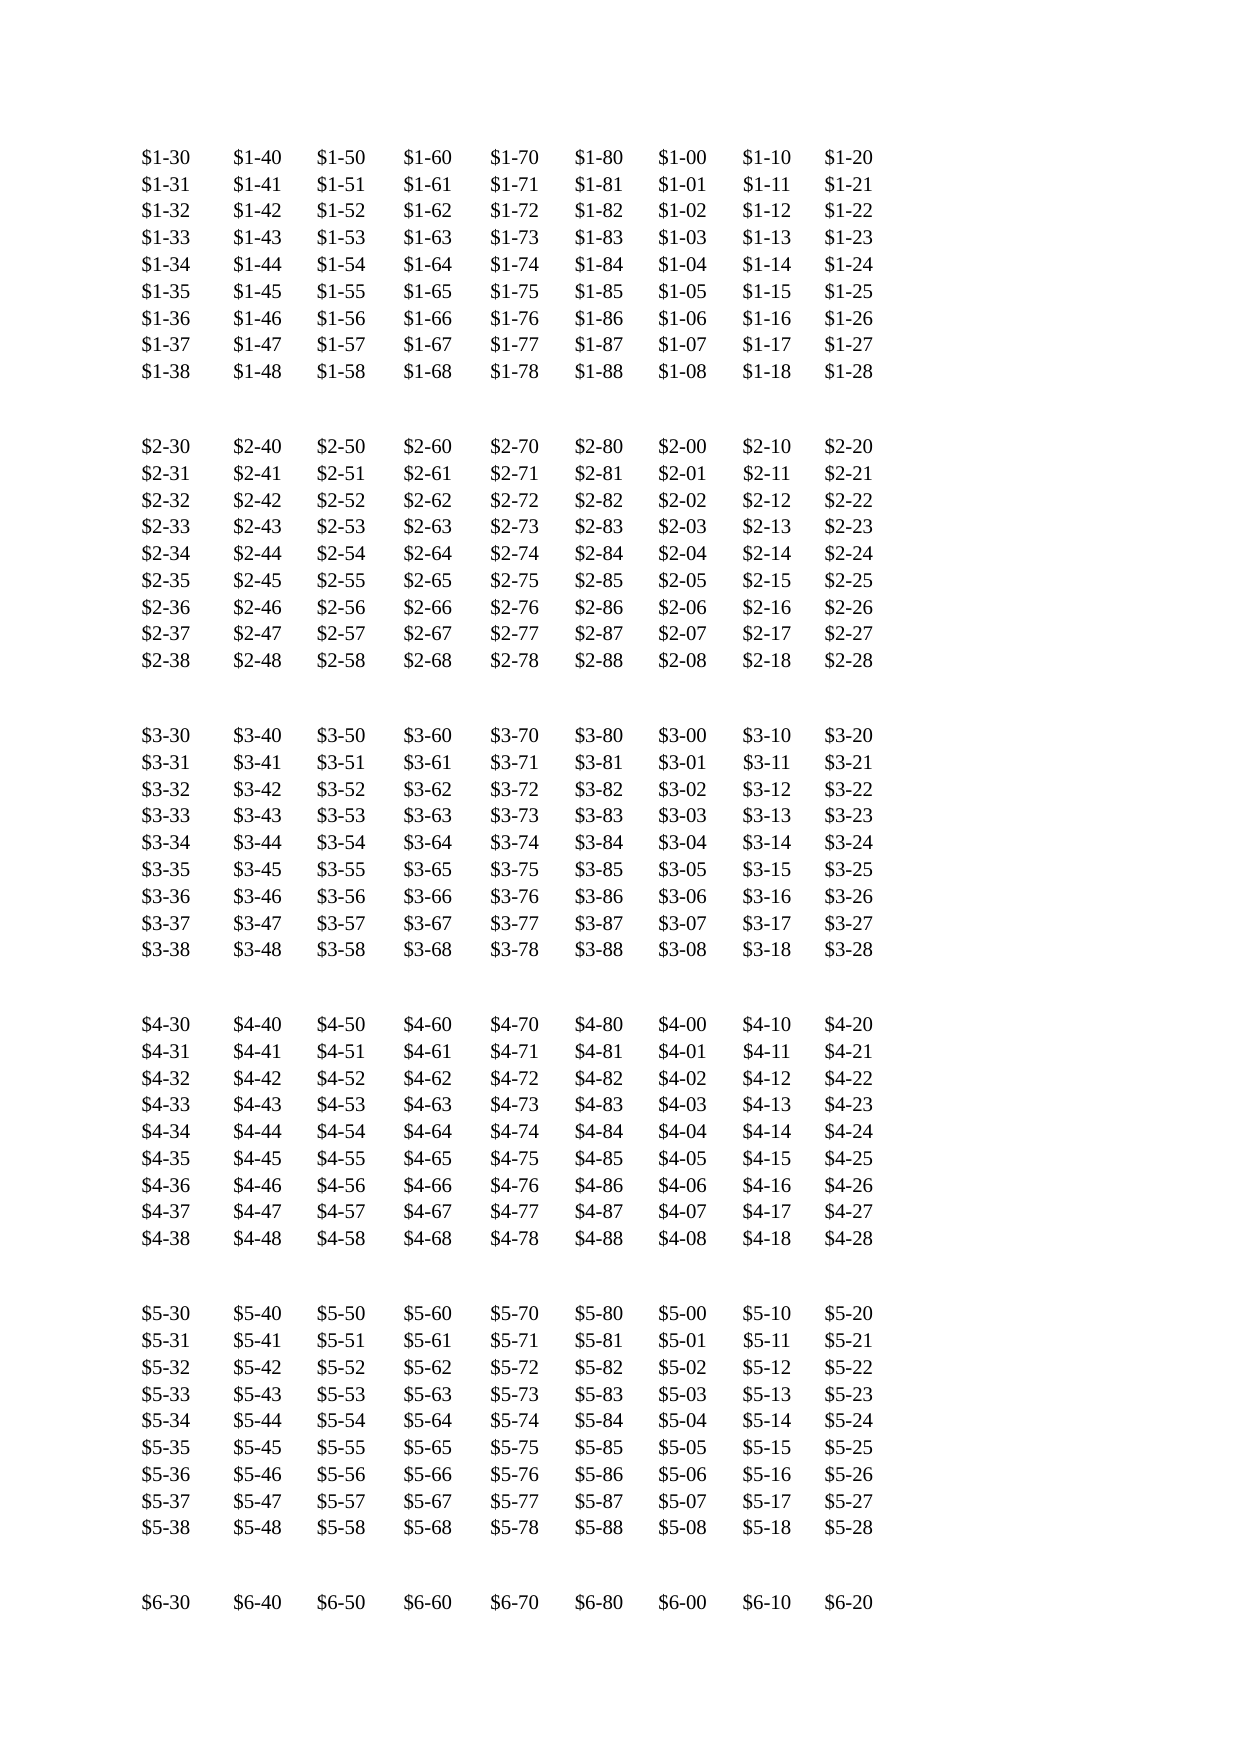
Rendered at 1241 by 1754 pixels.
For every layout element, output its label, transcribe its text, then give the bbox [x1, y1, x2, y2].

table_header $5-80 [557, 1299, 641, 1325]
table_cell $3-04 [641, 828, 724, 854]
table_cell $4-04 [641, 1116, 724, 1143]
table_cell $2-05 [641, 565, 724, 592]
table_cell $2-72 [472, 485, 557, 512]
table_cell $2-66 [384, 592, 472, 619]
table_cell $5-22 [809, 1352, 888, 1379]
table_cell $2-67 [384, 619, 472, 645]
table_cell $2-55 [298, 565, 383, 592]
table_cell $3-22 [809, 774, 888, 801]
table_cell $2-54 [298, 538, 383, 565]
table_cell $4-17 [724, 1197, 809, 1223]
table_cell $4-25 [809, 1143, 888, 1170]
table_cell $2-01 [641, 458, 724, 485]
table_cell $1-65 [384, 276, 472, 303]
table_cell $1-21 [809, 169, 888, 196]
table_cell $4-85 [557, 1143, 641, 1170]
table_cell $2-32 [115, 485, 216, 512]
table_cell $5-51 [298, 1325, 383, 1352]
table_cell $3-53 [298, 801, 383, 827]
table_header $6-10 [724, 1588, 809, 1614]
table_cell $2-88 [557, 645, 641, 672]
table_cell $2-06 [641, 592, 724, 619]
table_cell $3-37 [115, 908, 216, 934]
table_cell $4-11 [724, 1036, 809, 1063]
table_cell $3-28 [809, 935, 888, 961]
table_cell $2-22 [809, 485, 888, 512]
table_cell $1-73 [472, 223, 557, 249]
table_cell $2-23 [809, 512, 888, 538]
table_header $6-50 [298, 1588, 383, 1614]
table_cell $4-81 [557, 1036, 641, 1063]
table_cell $3-48 [216, 935, 298, 961]
table_cell $2-45 [216, 565, 298, 592]
table_cell $4-63 [384, 1090, 472, 1116]
table_cell $1-25 [809, 276, 888, 303]
table_cell $1-82 [557, 196, 641, 222]
table_cell $2-44 [216, 538, 298, 565]
table_header $2-10 [724, 431, 809, 458]
table_header $6-70 [472, 1588, 557, 1614]
table_header $4-20 [809, 1009, 888, 1036]
table_cell $3-51 [298, 747, 383, 774]
table_cell $5-44 [216, 1406, 298, 1432]
table_header $2-20 [809, 431, 888, 458]
table_cell $5-01 [641, 1325, 724, 1352]
table_header $2-50 [298, 431, 383, 458]
table_cell $4-67 [384, 1197, 472, 1223]
table_cell $3-07 [641, 908, 724, 934]
table_cell $5-67 [384, 1486, 472, 1513]
table_cell $2-63 [384, 512, 472, 538]
table_cell $4-75 [472, 1143, 557, 1170]
table_cell $1-62 [384, 196, 472, 222]
table_cell $2-43 [216, 512, 298, 538]
table_cell $5-54 [298, 1406, 383, 1432]
table_cell $1-71 [472, 169, 557, 196]
table_cell $5-53 [298, 1379, 383, 1406]
table_cell $2-64 [384, 538, 472, 565]
table_cell $5-65 [384, 1432, 472, 1459]
table_cell $1-45 [216, 276, 298, 303]
table_cell $1-42 [216, 196, 298, 222]
table_cell $5-04 [641, 1406, 724, 1432]
table_header $1-60 [384, 142, 472, 169]
table_cell $2-48 [216, 645, 298, 672]
table_cell $4-47 [216, 1197, 298, 1223]
table_cell $2-37 [115, 619, 216, 645]
table_cell $3-73 [472, 801, 557, 827]
table_cell $4-44 [216, 1116, 298, 1143]
table_cell $5-86 [557, 1459, 641, 1486]
table_cell $4-68 [384, 1224, 472, 1250]
table_cell $1-22 [809, 196, 888, 222]
table_cell $5-16 [724, 1459, 809, 1486]
table_cell $3-66 [384, 881, 472, 908]
table_cell $1-56 [298, 303, 383, 329]
table_cell $3-82 [557, 774, 641, 801]
table_cell $4-45 [216, 1143, 298, 1170]
table_cell $4-57 [298, 1197, 383, 1223]
table_cell $2-52 [298, 485, 383, 512]
table_cell $4-82 [557, 1063, 641, 1090]
table_header $3-60 [384, 720, 472, 747]
table_cell $3-24 [809, 828, 888, 854]
table_cell $5-75 [472, 1432, 557, 1459]
table_cell $5-13 [724, 1379, 809, 1406]
table_cell $5-57 [298, 1486, 383, 1513]
table_cell $3-03 [641, 801, 724, 827]
table_cell $3-74 [472, 828, 557, 854]
table_cell $4-46 [216, 1170, 298, 1197]
table_cell $3-72 [472, 774, 557, 801]
table_cell $2-16 [724, 592, 809, 619]
table_cell $3-33 [115, 801, 216, 827]
table_cell $1-34 [115, 249, 216, 276]
table_cell $1-23 [809, 223, 888, 249]
table_cell $4-41 [216, 1036, 298, 1063]
table_header $5-60 [384, 1299, 472, 1325]
table_cell $3-64 [384, 828, 472, 854]
table_header $5-50 [298, 1299, 383, 1325]
table_cell $1-54 [298, 249, 383, 276]
table_cell $2-62 [384, 485, 472, 512]
table_cell $5-02 [641, 1352, 724, 1379]
table_cell $3-16 [724, 881, 809, 908]
table_header $1-30 [115, 142, 216, 169]
table_header $3-10 [724, 720, 809, 747]
table_cell $1-81 [557, 169, 641, 196]
table_header $2-40 [216, 431, 298, 458]
table_cell $3-06 [641, 881, 724, 908]
table_cell $3-61 [384, 747, 472, 774]
table_cell $5-03 [641, 1379, 724, 1406]
table_cell $2-14 [724, 538, 809, 565]
table_cell $3-34 [115, 828, 216, 854]
table_cell $4-43 [216, 1090, 298, 1116]
table_cell $5-18 [724, 1513, 809, 1539]
table_cell $3-52 [298, 774, 383, 801]
table_cell $4-13 [724, 1090, 809, 1116]
table_cell $1-57 [298, 330, 383, 356]
table_cell $5-78 [472, 1513, 557, 1539]
table_cell $4-83 [557, 1090, 641, 1116]
table_cell $3-87 [557, 908, 641, 934]
table_cell $5-58 [298, 1513, 383, 1539]
table_cell $4-12 [724, 1063, 809, 1090]
table_cell $3-01 [641, 747, 724, 774]
table_cell $3-56 [298, 881, 383, 908]
table_cell $4-58 [298, 1224, 383, 1250]
table_cell $1-17 [724, 330, 809, 356]
table_cell $2-03 [641, 512, 724, 538]
table_cell $1-78 [472, 356, 557, 383]
table_cell $3-55 [298, 854, 383, 881]
table_cell $2-75 [472, 565, 557, 592]
table_cell $4-48 [216, 1224, 298, 1250]
table_cell $5-17 [724, 1486, 809, 1513]
table_cell $5-28 [809, 1513, 888, 1539]
table_cell $3-32 [115, 774, 216, 801]
table_cell $3-84 [557, 828, 641, 854]
table_cell $5-71 [472, 1325, 557, 1352]
table_cell $5-82 [557, 1352, 641, 1379]
table_cell $1-11 [724, 169, 809, 196]
table_cell $3-17 [724, 908, 809, 934]
table_cell $4-87 [557, 1197, 641, 1223]
table_cell $1-27 [809, 330, 888, 356]
table_cell $4-74 [472, 1116, 557, 1143]
table_cell $4-18 [724, 1224, 809, 1250]
table_cell $4-26 [809, 1170, 888, 1197]
table_cell $2-27 [809, 619, 888, 645]
table_cell $4-37 [115, 1197, 216, 1223]
table_cell $1-36 [115, 303, 216, 329]
table_cell $2-68 [384, 645, 472, 672]
table_cell $5-85 [557, 1432, 641, 1459]
table_cell $2-57 [298, 619, 383, 645]
table_cell $1-37 [115, 330, 216, 356]
table_cell $4-54 [298, 1116, 383, 1143]
table_cell $4-88 [557, 1224, 641, 1250]
table_cell $5-38 [115, 1513, 216, 1539]
table_cell $2-58 [298, 645, 383, 672]
table_cell $1-15 [724, 276, 809, 303]
table_cell $1-86 [557, 303, 641, 329]
table_cell $4-32 [115, 1063, 216, 1090]
table_cell $5-81 [557, 1325, 641, 1352]
table_cell $5-87 [557, 1486, 641, 1513]
table_cell $5-31 [115, 1325, 216, 1352]
table_cell $4-61 [384, 1036, 472, 1063]
table_cell $5-21 [809, 1325, 888, 1352]
table_cell $1-44 [216, 249, 298, 276]
table_header $3-00 [641, 720, 724, 747]
table_cell $4-52 [298, 1063, 383, 1090]
table_cell $3-62 [384, 774, 472, 801]
table_cell $3-26 [809, 881, 888, 908]
table_cell $2-85 [557, 565, 641, 592]
table_header $4-40 [216, 1009, 298, 1036]
table_cell $2-74 [472, 538, 557, 565]
table_header $6-80 [557, 1588, 641, 1614]
table_cell $2-47 [216, 619, 298, 645]
table_cell $4-64 [384, 1116, 472, 1143]
table_cell $2-65 [384, 565, 472, 592]
table_cell $5-26 [809, 1459, 888, 1486]
table_cell $5-74 [472, 1406, 557, 1432]
table_cell $1-03 [641, 223, 724, 249]
table_header $4-80 [557, 1009, 641, 1036]
table_cell $5-48 [216, 1513, 298, 1539]
table_header $2-70 [472, 431, 557, 458]
table_header $1-10 [724, 142, 809, 169]
table_cell $5-12 [724, 1352, 809, 1379]
table_cell $1-66 [384, 303, 472, 329]
table_cell $4-76 [472, 1170, 557, 1197]
table_cell $4-05 [641, 1143, 724, 1170]
table_cell $2-41 [216, 458, 298, 485]
table_cell $2-56 [298, 592, 383, 619]
table_cell $4-65 [384, 1143, 472, 1170]
table_cell $5-08 [641, 1513, 724, 1539]
table_cell $1-43 [216, 223, 298, 249]
table_cell $4-55 [298, 1143, 383, 1170]
table_cell $1-68 [384, 356, 472, 383]
table_header $5-20 [809, 1299, 888, 1325]
table_cell $1-13 [724, 223, 809, 249]
table_header $4-50 [298, 1009, 383, 1036]
table_cell $3-67 [384, 908, 472, 934]
table_cell $3-12 [724, 774, 809, 801]
table_cell $3-15 [724, 854, 809, 881]
table_cell $1-14 [724, 249, 809, 276]
table_cell $5-63 [384, 1379, 472, 1406]
table_cell $4-42 [216, 1063, 298, 1090]
table_cell $3-36 [115, 881, 216, 908]
table_cell $2-61 [384, 458, 472, 485]
table_cell $4-38 [115, 1224, 216, 1250]
table_cell $5-55 [298, 1432, 383, 1459]
table_header $2-80 [557, 431, 641, 458]
table_cell $1-46 [216, 303, 298, 329]
table_cell $4-56 [298, 1170, 383, 1197]
table_cell $4-35 [115, 1143, 216, 1170]
table_cell $3-58 [298, 935, 383, 961]
table_cell $2-26 [809, 592, 888, 619]
table_cell $1-51 [298, 169, 383, 196]
table_cell $4-84 [557, 1116, 641, 1143]
table_cell $2-84 [557, 538, 641, 565]
table_cell $1-28 [809, 356, 888, 383]
table_cell $3-47 [216, 908, 298, 934]
table_cell $1-58 [298, 356, 383, 383]
table_cell $5-68 [384, 1513, 472, 1539]
table_cell $1-02 [641, 196, 724, 222]
table_cell $4-24 [809, 1116, 888, 1143]
table_cell $2-12 [724, 485, 809, 512]
table_header $4-70 [472, 1009, 557, 1036]
table_cell $4-71 [472, 1036, 557, 1063]
table_header $5-10 [724, 1299, 809, 1325]
table_cell $1-31 [115, 169, 216, 196]
table_cell $1-64 [384, 249, 472, 276]
table_cell $2-81 [557, 458, 641, 485]
table_cell $5-41 [216, 1325, 298, 1352]
table_cell $4-62 [384, 1063, 472, 1090]
table_cell $3-18 [724, 935, 809, 961]
table_cell $1-24 [809, 249, 888, 276]
table_cell $1-06 [641, 303, 724, 329]
table_header $6-40 [216, 1588, 298, 1614]
table_header $1-70 [472, 142, 557, 169]
table_cell $4-33 [115, 1090, 216, 1116]
table_header $5-70 [472, 1299, 557, 1325]
table_cell $3-77 [472, 908, 557, 934]
table_cell $3-85 [557, 854, 641, 881]
table_cell $5-76 [472, 1459, 557, 1486]
table_cell $3-13 [724, 801, 809, 827]
table_cell $3-71 [472, 747, 557, 774]
table_cell $3-38 [115, 935, 216, 961]
table_cell $1-74 [472, 249, 557, 276]
table_cell $3-86 [557, 881, 641, 908]
table_cell $1-16 [724, 303, 809, 329]
table_cell $3-35 [115, 854, 216, 881]
table_cell $4-14 [724, 1116, 809, 1143]
table_cell $5-42 [216, 1352, 298, 1379]
table_header $1-00 [641, 142, 724, 169]
table_cell $1-63 [384, 223, 472, 249]
table_header $4-60 [384, 1009, 472, 1036]
table_cell $4-78 [472, 1224, 557, 1250]
table_cell $2-17 [724, 619, 809, 645]
table_cell $4-07 [641, 1197, 724, 1223]
table_cell $4-01 [641, 1036, 724, 1063]
table_cell $5-64 [384, 1406, 472, 1432]
table_cell $5-73 [472, 1379, 557, 1406]
table_header $3-70 [472, 720, 557, 747]
table_cell $3-57 [298, 908, 383, 934]
table_cell $4-51 [298, 1036, 383, 1063]
table_cell $1-07 [641, 330, 724, 356]
table_header $3-30 [115, 720, 216, 747]
table_cell $5-43 [216, 1379, 298, 1406]
table_cell $3-68 [384, 935, 472, 961]
table_cell $4-22 [809, 1063, 888, 1090]
table_cell $4-73 [472, 1090, 557, 1116]
table_cell $1-85 [557, 276, 641, 303]
table_header $6-00 [641, 1588, 724, 1614]
table_cell $1-01 [641, 169, 724, 196]
table_header $3-80 [557, 720, 641, 747]
table_cell $1-47 [216, 330, 298, 356]
table_cell $3-45 [216, 854, 298, 881]
table_cell $5-46 [216, 1459, 298, 1486]
table_header $6-60 [384, 1588, 472, 1614]
table_cell $4-06 [641, 1170, 724, 1197]
table_cell $5-34 [115, 1406, 216, 1432]
table_cell $1-61 [384, 169, 472, 196]
table_cell $1-33 [115, 223, 216, 249]
table_cell $5-14 [724, 1406, 809, 1432]
table_cell $1-88 [557, 356, 641, 383]
table_cell $3-46 [216, 881, 298, 908]
table_cell $3-23 [809, 801, 888, 827]
table_header $4-10 [724, 1009, 809, 1036]
table_cell $5-35 [115, 1432, 216, 1459]
table_cell $2-82 [557, 485, 641, 512]
table_cell $4-16 [724, 1170, 809, 1197]
table_cell $2-13 [724, 512, 809, 538]
table_cell $4-03 [641, 1090, 724, 1116]
table_cell $2-51 [298, 458, 383, 485]
table_header $6-30 [115, 1588, 216, 1614]
table_cell $5-47 [216, 1486, 298, 1513]
table_cell $2-38 [115, 645, 216, 672]
table_cell $2-77 [472, 619, 557, 645]
table_cell $1-32 [115, 196, 216, 222]
table_cell $1-55 [298, 276, 383, 303]
table_cell $1-76 [472, 303, 557, 329]
table_cell $3-31 [115, 747, 216, 774]
table_cell $1-72 [472, 196, 557, 222]
table_cell $5-25 [809, 1432, 888, 1459]
table_header $2-30 [115, 431, 216, 458]
table_cell $5-84 [557, 1406, 641, 1432]
table_cell $1-77 [472, 330, 557, 356]
table_cell $3-43 [216, 801, 298, 827]
table_cell $4-31 [115, 1036, 216, 1063]
table_cell $2-18 [724, 645, 809, 672]
table_cell $3-83 [557, 801, 641, 827]
table_cell $5-45 [216, 1432, 298, 1459]
table_cell $5-61 [384, 1325, 472, 1352]
table_cell $4-72 [472, 1063, 557, 1090]
table_header $5-40 [216, 1299, 298, 1325]
table_header $3-40 [216, 720, 298, 747]
table_cell $1-53 [298, 223, 383, 249]
table_cell $3-11 [724, 747, 809, 774]
table_cell $5-56 [298, 1459, 383, 1486]
table_cell $5-33 [115, 1379, 216, 1406]
table_cell $5-77 [472, 1486, 557, 1513]
table_cell $4-08 [641, 1224, 724, 1250]
table_cell $2-24 [809, 538, 888, 565]
table_cell $2-53 [298, 512, 383, 538]
table_cell $3-27 [809, 908, 888, 934]
table_cell $2-36 [115, 592, 216, 619]
table_cell $2-73 [472, 512, 557, 538]
table_cell $1-75 [472, 276, 557, 303]
table_cell $5-32 [115, 1352, 216, 1379]
table_cell $1-83 [557, 223, 641, 249]
table_cell $2-28 [809, 645, 888, 672]
table_cell $2-86 [557, 592, 641, 619]
table_cell $2-78 [472, 645, 557, 672]
table_cell $1-48 [216, 356, 298, 383]
table_cell $1-08 [641, 356, 724, 383]
table_cell $3-75 [472, 854, 557, 881]
table_cell $2-33 [115, 512, 216, 538]
table_cell $2-42 [216, 485, 298, 512]
table_cell $5-15 [724, 1432, 809, 1459]
table_header $3-50 [298, 720, 383, 747]
table_cell $1-35 [115, 276, 216, 303]
table_cell $3-02 [641, 774, 724, 801]
table_header $5-00 [641, 1299, 724, 1325]
table_header $2-60 [384, 431, 472, 458]
table_cell $1-41 [216, 169, 298, 196]
table_header $1-80 [557, 142, 641, 169]
table_header $1-40 [216, 142, 298, 169]
table_cell $1-84 [557, 249, 641, 276]
table_cell $3-08 [641, 935, 724, 961]
table_header $5-30 [115, 1299, 216, 1325]
table_cell $1-26 [809, 303, 888, 329]
table_cell $3-44 [216, 828, 298, 854]
table_header $6-20 [809, 1588, 888, 1614]
table_cell $4-02 [641, 1063, 724, 1090]
table_cell $3-21 [809, 747, 888, 774]
table_cell $3-63 [384, 801, 472, 827]
table_cell $4-21 [809, 1036, 888, 1063]
table_cell $3-88 [557, 935, 641, 961]
table_header $1-50 [298, 142, 383, 169]
table_cell $4-23 [809, 1090, 888, 1116]
table_cell $2-31 [115, 458, 216, 485]
table_cell $2-34 [115, 538, 216, 565]
table_cell $5-36 [115, 1459, 216, 1486]
table_header $4-30 [115, 1009, 216, 1036]
table_cell $2-08 [641, 645, 724, 672]
table_cell $4-27 [809, 1197, 888, 1223]
table_cell $1-52 [298, 196, 383, 222]
table_cell $3-81 [557, 747, 641, 774]
table_cell $1-18 [724, 356, 809, 383]
table_cell $3-65 [384, 854, 472, 881]
table_cell $2-04 [641, 538, 724, 565]
table_header $3-20 [809, 720, 888, 747]
table_cell $3-05 [641, 854, 724, 881]
table_header $2-00 [641, 431, 724, 458]
table_cell $5-72 [472, 1352, 557, 1379]
table_cell $2-25 [809, 565, 888, 592]
table_cell $3-76 [472, 881, 557, 908]
table_cell $4-53 [298, 1090, 383, 1116]
table_header $4-00 [641, 1009, 724, 1036]
table_cell $2-07 [641, 619, 724, 645]
table_cell $5-66 [384, 1459, 472, 1486]
table_cell $3-42 [216, 774, 298, 801]
table_cell $3-14 [724, 828, 809, 854]
table_cell $1-04 [641, 249, 724, 276]
table_cell $5-24 [809, 1406, 888, 1432]
table_cell $2-76 [472, 592, 557, 619]
table_cell $1-12 [724, 196, 809, 222]
table_cell $2-83 [557, 512, 641, 538]
table_cell $2-21 [809, 458, 888, 485]
table_cell $1-87 [557, 330, 641, 356]
table_cell $3-41 [216, 747, 298, 774]
table_cell $3-25 [809, 854, 888, 881]
table_cell $5-83 [557, 1379, 641, 1406]
table_cell $4-86 [557, 1170, 641, 1197]
table_cell $4-36 [115, 1170, 216, 1197]
table_cell $1-38 [115, 356, 216, 383]
table_cell $2-11 [724, 458, 809, 485]
table_cell $4-34 [115, 1116, 216, 1143]
table_cell $3-78 [472, 935, 557, 961]
table_cell $2-71 [472, 458, 557, 485]
table_cell $5-23 [809, 1379, 888, 1406]
table_cell $5-06 [641, 1459, 724, 1486]
table_cell $4-28 [809, 1224, 888, 1250]
table_cell $3-54 [298, 828, 383, 854]
table_cell $4-66 [384, 1170, 472, 1197]
table_cell $4-77 [472, 1197, 557, 1223]
table_header $1-20 [809, 142, 888, 169]
table_cell $4-15 [724, 1143, 809, 1170]
table_cell $5-07 [641, 1486, 724, 1513]
table_cell $5-88 [557, 1513, 641, 1539]
table_cell $2-15 [724, 565, 809, 592]
table_cell $5-62 [384, 1352, 472, 1379]
table_cell $5-11 [724, 1325, 809, 1352]
table_cell $2-46 [216, 592, 298, 619]
table_cell $1-67 [384, 330, 472, 356]
table_cell $1-05 [641, 276, 724, 303]
table_cell $2-87 [557, 619, 641, 645]
table_cell $5-37 [115, 1486, 216, 1513]
table_cell $5-05 [641, 1432, 724, 1459]
table_cell $2-02 [641, 485, 724, 512]
table_cell $2-35 [115, 565, 216, 592]
table_cell $5-27 [809, 1486, 888, 1513]
table_cell $5-52 [298, 1352, 383, 1379]
